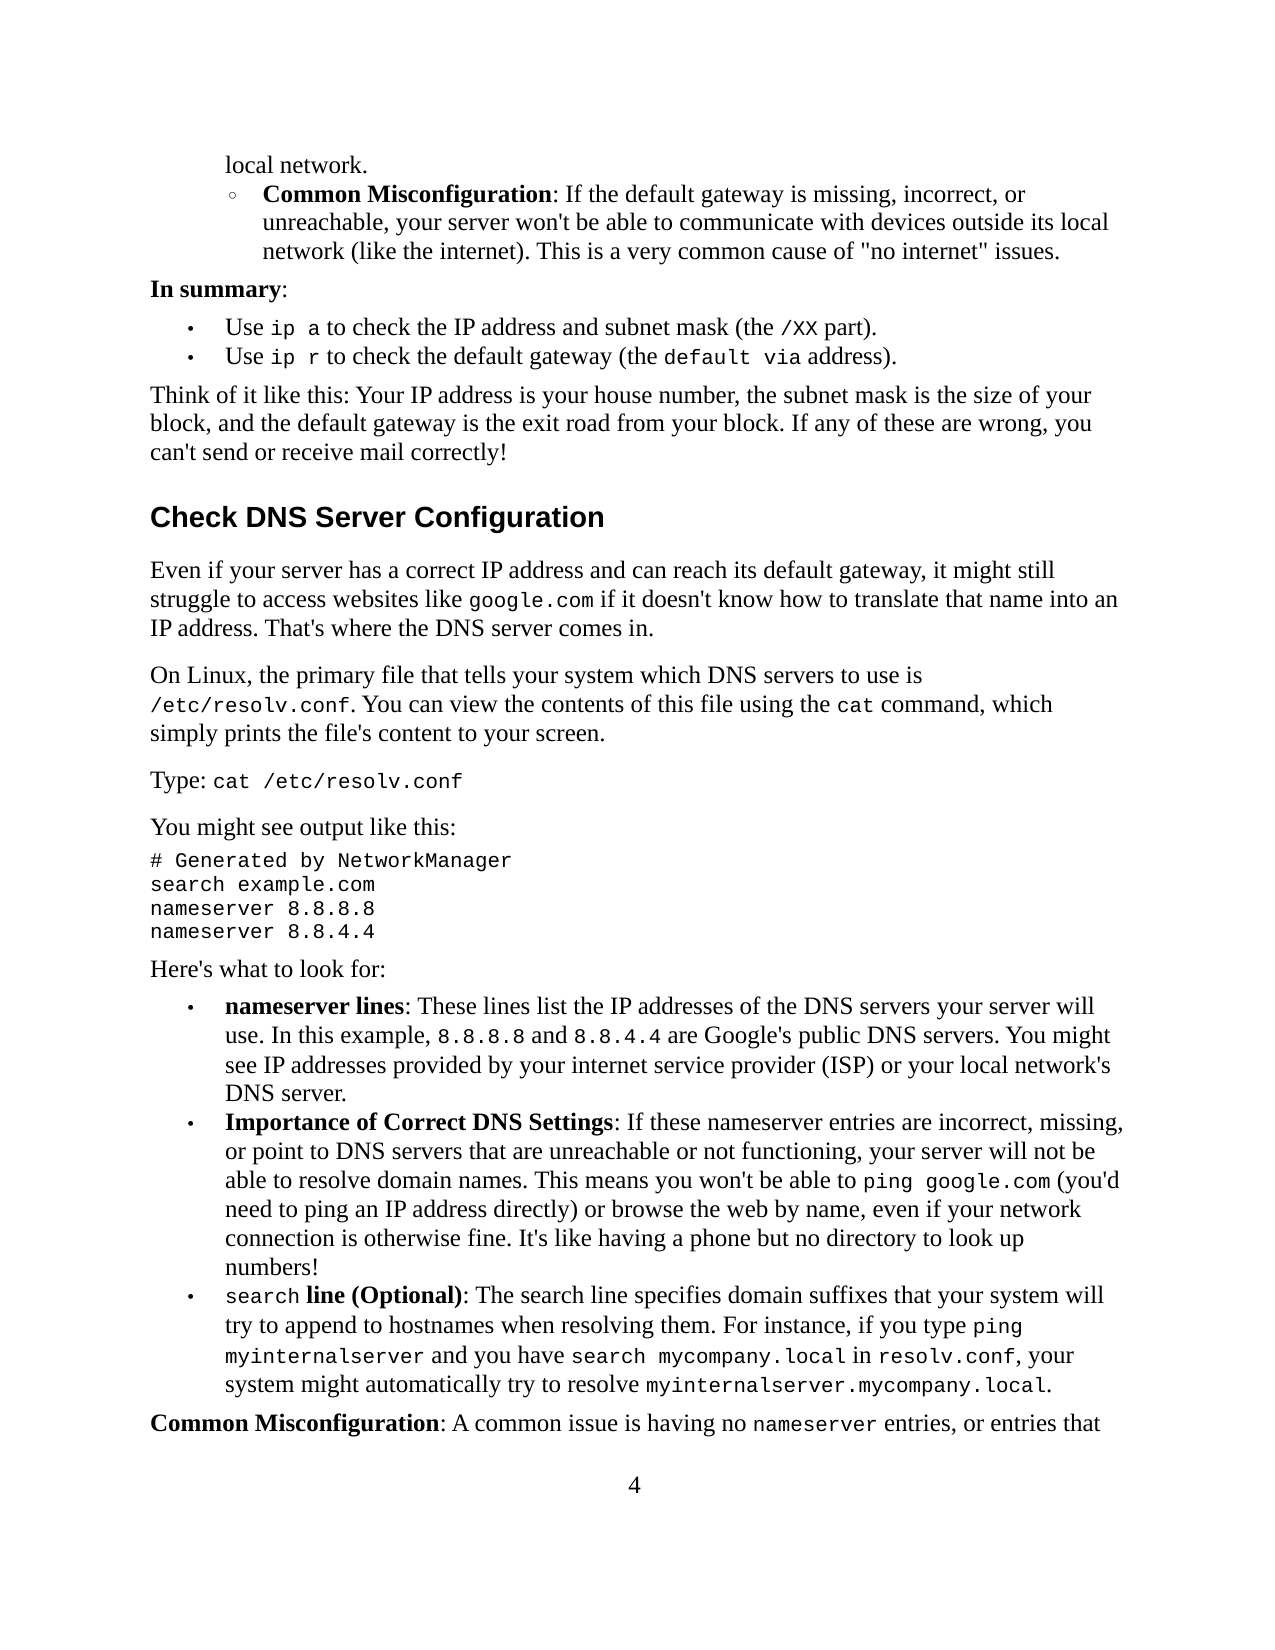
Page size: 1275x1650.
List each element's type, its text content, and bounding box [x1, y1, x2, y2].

list Use ip a to check the IP address and subnet mask (the /XX part). [187, 312, 1125, 341]
text You might see output like this: [150, 812, 1125, 841]
text In summary: [150, 274, 1125, 303]
list search line (Optional): The search line specifies domain suffixes that your system will try to append to hostnames when resolving them. For instance, if you type ping myinternalserver and you have search mycompany.local in resolv.conf, your system might automatically try to resolve myinternalserver.mycompany.local. [187, 1281, 1125, 1399]
text Common Misconfiguration: A common issue is having no nameserver entries, or entries that [150, 1408, 1125, 1437]
list nameserver lines: These lines list the IP addresses of the DNS servers your server will use. In this example, 8.8.8.8 and 8.8.4.4 are Google's public DNS servers. You might see IP addresses provided by your internet service provider (ISP) or your local network's DNS server. [187, 991, 1125, 1107]
list Use ip r to check the default gateway (the default via address). [187, 341, 1125, 371]
list Common Misconfiguration: If the default gateway is missing, incorrect, or unreachable, your server won't be able to communicate with devices outside its local network (like the internet). This is a very common cause of "no internet" issues. [225, 179, 1125, 265]
text Think of it like this: Your IP address is your house number, the subnet mask is the size of your block, and the default gateway is the exit road from your block. If any of these are wrong, you can't send or receive mail correctly! [150, 380, 1125, 466]
text # Generated by NetworkManager [150, 850, 1125, 874]
text Here's what to look for: [150, 954, 1125, 982]
list Importance of Correct DNS Settings: If these nameserver entries are incorrect, missing, or point to DNS servers that are unreachable or not functioning, your server will not be able to resolve domain names. This means you won't be able to ping google.com (you'd need to ping an IP address directly) or browse the web by name, even if your network connection is otherwise fine. It's like having a phone but no directory to look up numbers! [187, 1107, 1125, 1281]
text nameserver 8.8.8.8 [150, 897, 1125, 921]
subtitle Check DNS Server Configuration [150, 500, 1125, 533]
text nameserver 8.8.4.4 [150, 921, 1125, 945]
list local network. [187, 150, 1125, 179]
text On Linux, the primary file that tells your system which DNS servers to use is /etc/resolv.conf. You can view the contents of this file using the cat command, which simply prints the file's content to your screen. [150, 660, 1125, 747]
text Type: cat /etc/resolv.conf [150, 765, 1125, 794]
text search example.com [150, 874, 1125, 897]
text Even if your server has a correct IP address and can reach its default gateway, it might still struggle to access websites like google.com if it doesn't know how to translate that name into an IP address. That's where the DNS server comes in. [150, 555, 1125, 642]
